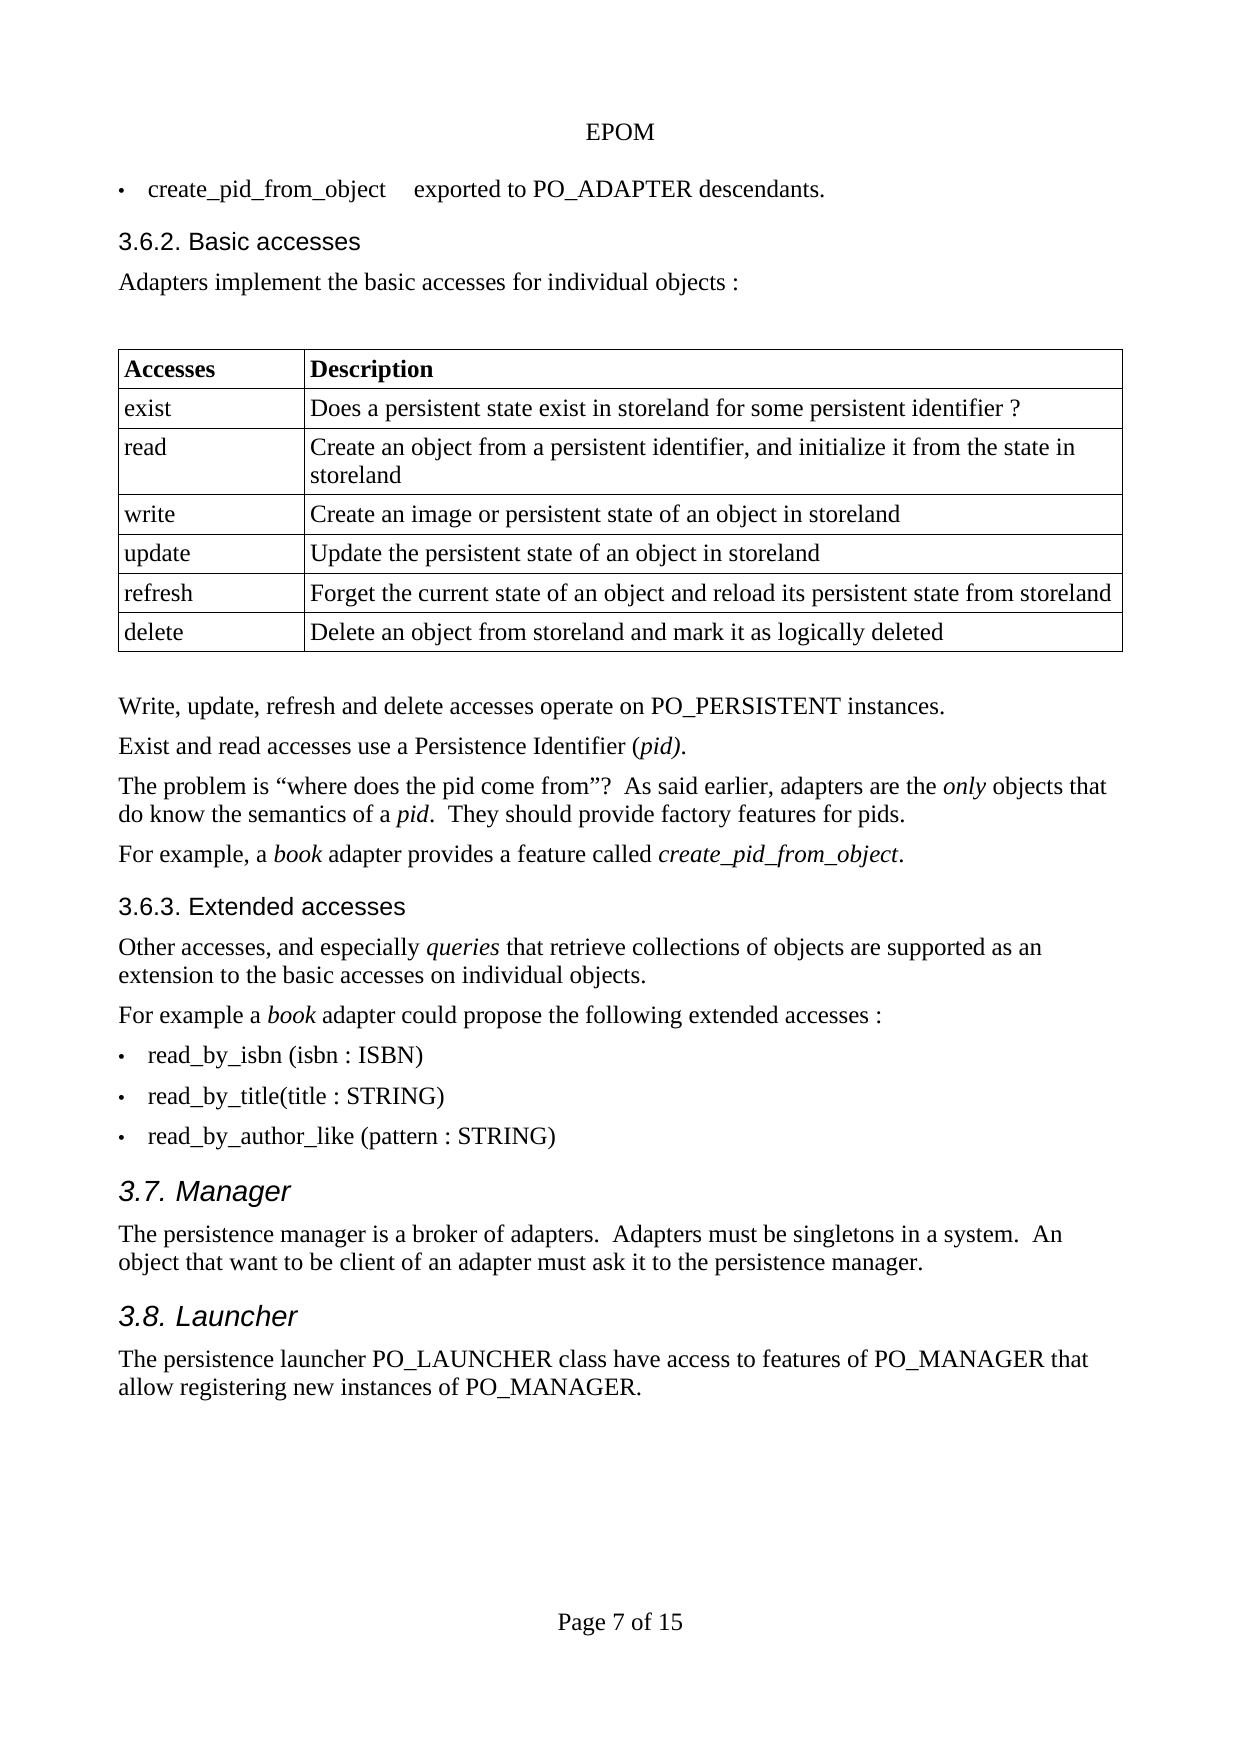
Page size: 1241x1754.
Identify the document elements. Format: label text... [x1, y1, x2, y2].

text Exist and read accesses use a Persistence Identifier (pid). [118, 732, 1122, 760]
text Adapters implement the basic accesses for individual objects : [118, 268, 1122, 296]
table_cell update [119, 535, 304, 573]
list create_pid_from_object exported to PO_ADAPTER descendants. [118, 175, 1122, 203]
table_cell read [119, 429, 304, 494]
text The persistence manager is a broker of adapters. Adapters must be singletons in a system. An object that want to be client of an adapter must ask it to the persistence manager. [118, 1220, 1122, 1275]
subtitle Basic accesses [118, 228, 1122, 256]
table_cell exist [119, 389, 304, 428]
table_cell Delete an object from storeland and mark it as logically deleted [305, 613, 1122, 651]
table_cell delete [119, 613, 304, 651]
text Write, update, refresh and delete accesses operate on PO_PERSISTENT instances. [118, 692, 1122, 719]
list read_by_author_like (pattern : STRING) [118, 1122, 1122, 1150]
table_cell Create an object from a persistent identifier, and initialize it from the state in storeland [305, 429, 1122, 494]
text The persistence launcher PO_LAUNCHER class have access to features of PO_MANAGER that allow registering new instances of PO_MANAGER. [118, 1346, 1122, 1401]
table_cell Does a persistent state exist in storeland for some persistent identifier ? [305, 389, 1122, 428]
text For example, a book adapter provides a feature called create_pid_from_object. [118, 840, 1122, 868]
table_cell Create an image or persistent state of an object in storeland [305, 495, 1122, 534]
table_header Description [305, 350, 1122, 388]
table_header Accesses [119, 350, 304, 388]
text For example a book adapter could propose the following extended accesses : [118, 1001, 1122, 1029]
subtitle Extended accesses [118, 893, 1122, 921]
list read_by_title(title : STRING) [118, 1082, 1122, 1109]
subtitle Manager [118, 1175, 1122, 1207]
table_cell write [119, 495, 304, 534]
text The problem is “where does the pid come from”? As said earlier, adapters are the only objects that do know the semantics of a pid. They should provide factory features for pids. [118, 772, 1122, 828]
list read_by_isbn (isbn : ISBN) [118, 1042, 1122, 1069]
text Other accesses, and especially queries that retrieve collections of objects are supported as an extension to the basic accesses on individual objects. [118, 933, 1122, 989]
table_cell Update the persistent state of an object in storeland [305, 535, 1122, 573]
table_cell refresh [119, 574, 304, 612]
subtitle Launcher [118, 1300, 1122, 1333]
table_cell Forget the current state of an object and reload its persistent state from storeland [305, 574, 1122, 612]
